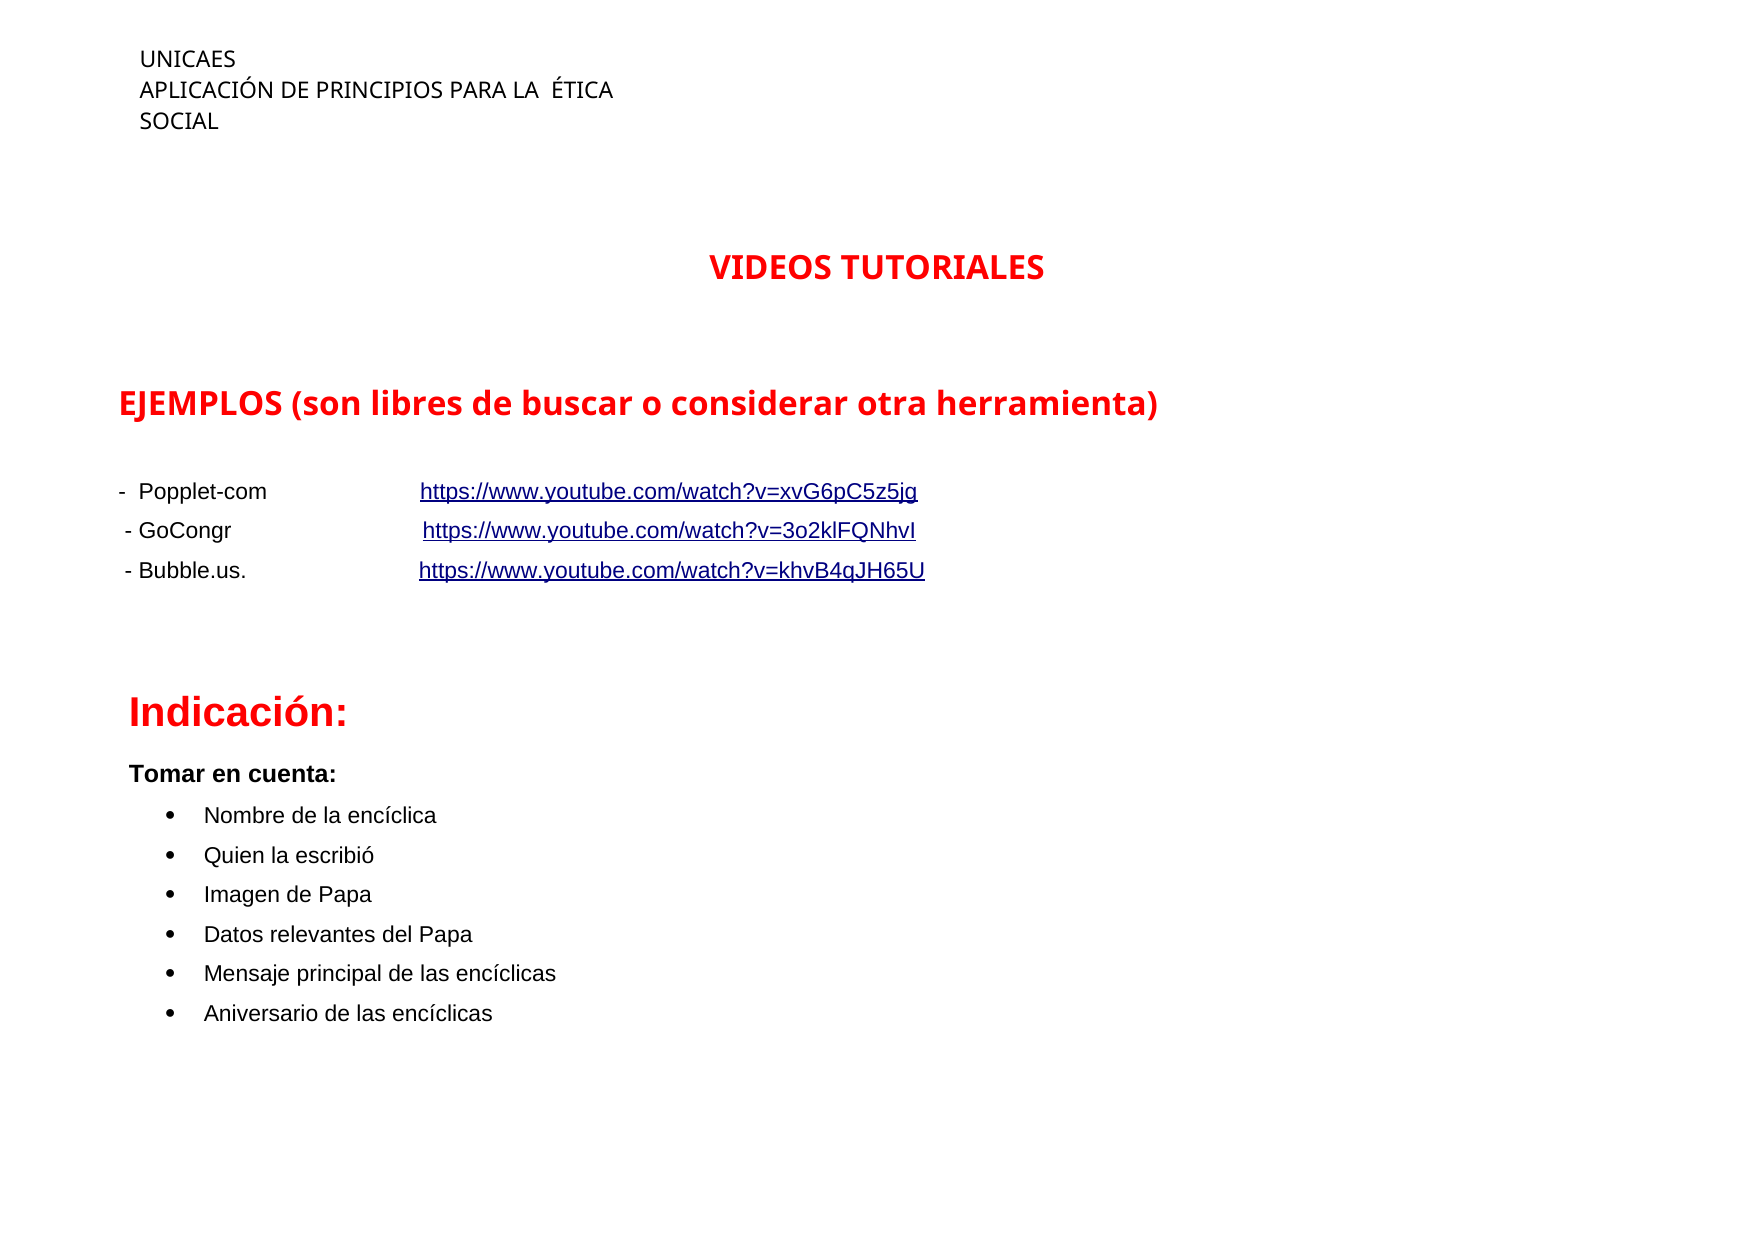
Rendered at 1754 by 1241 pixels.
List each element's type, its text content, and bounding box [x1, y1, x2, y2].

text - GoCongr https://www.youtube.com/watch?v=3o2klFQNhvI [118, 517, 1636, 543]
table_header [624, 598, 1126, 1089]
text - Bubble.us. https://www.youtube.com/watch?v=khvB4qJH65U [118, 557, 1636, 583]
table_header Indicación: Tomar en cuenta: Nombre de la encíclica Quien la escribió Imagen de Papa Datos relevantes del Papa Mensaje principal de las encíclicas Aniversario de las encíclicas [119, 598, 622, 1089]
text EJEMPLOS (son libres de buscar o considerar otra herramienta) [118, 380, 1636, 425]
text VIDEOS TUTORIALES [118, 243, 1636, 289]
text - Popplet-com https://www.youtube.com/watch?v=xvG6pC5z5jg [118, 478, 1636, 504]
table_header [1128, 598, 1595, 1089]
